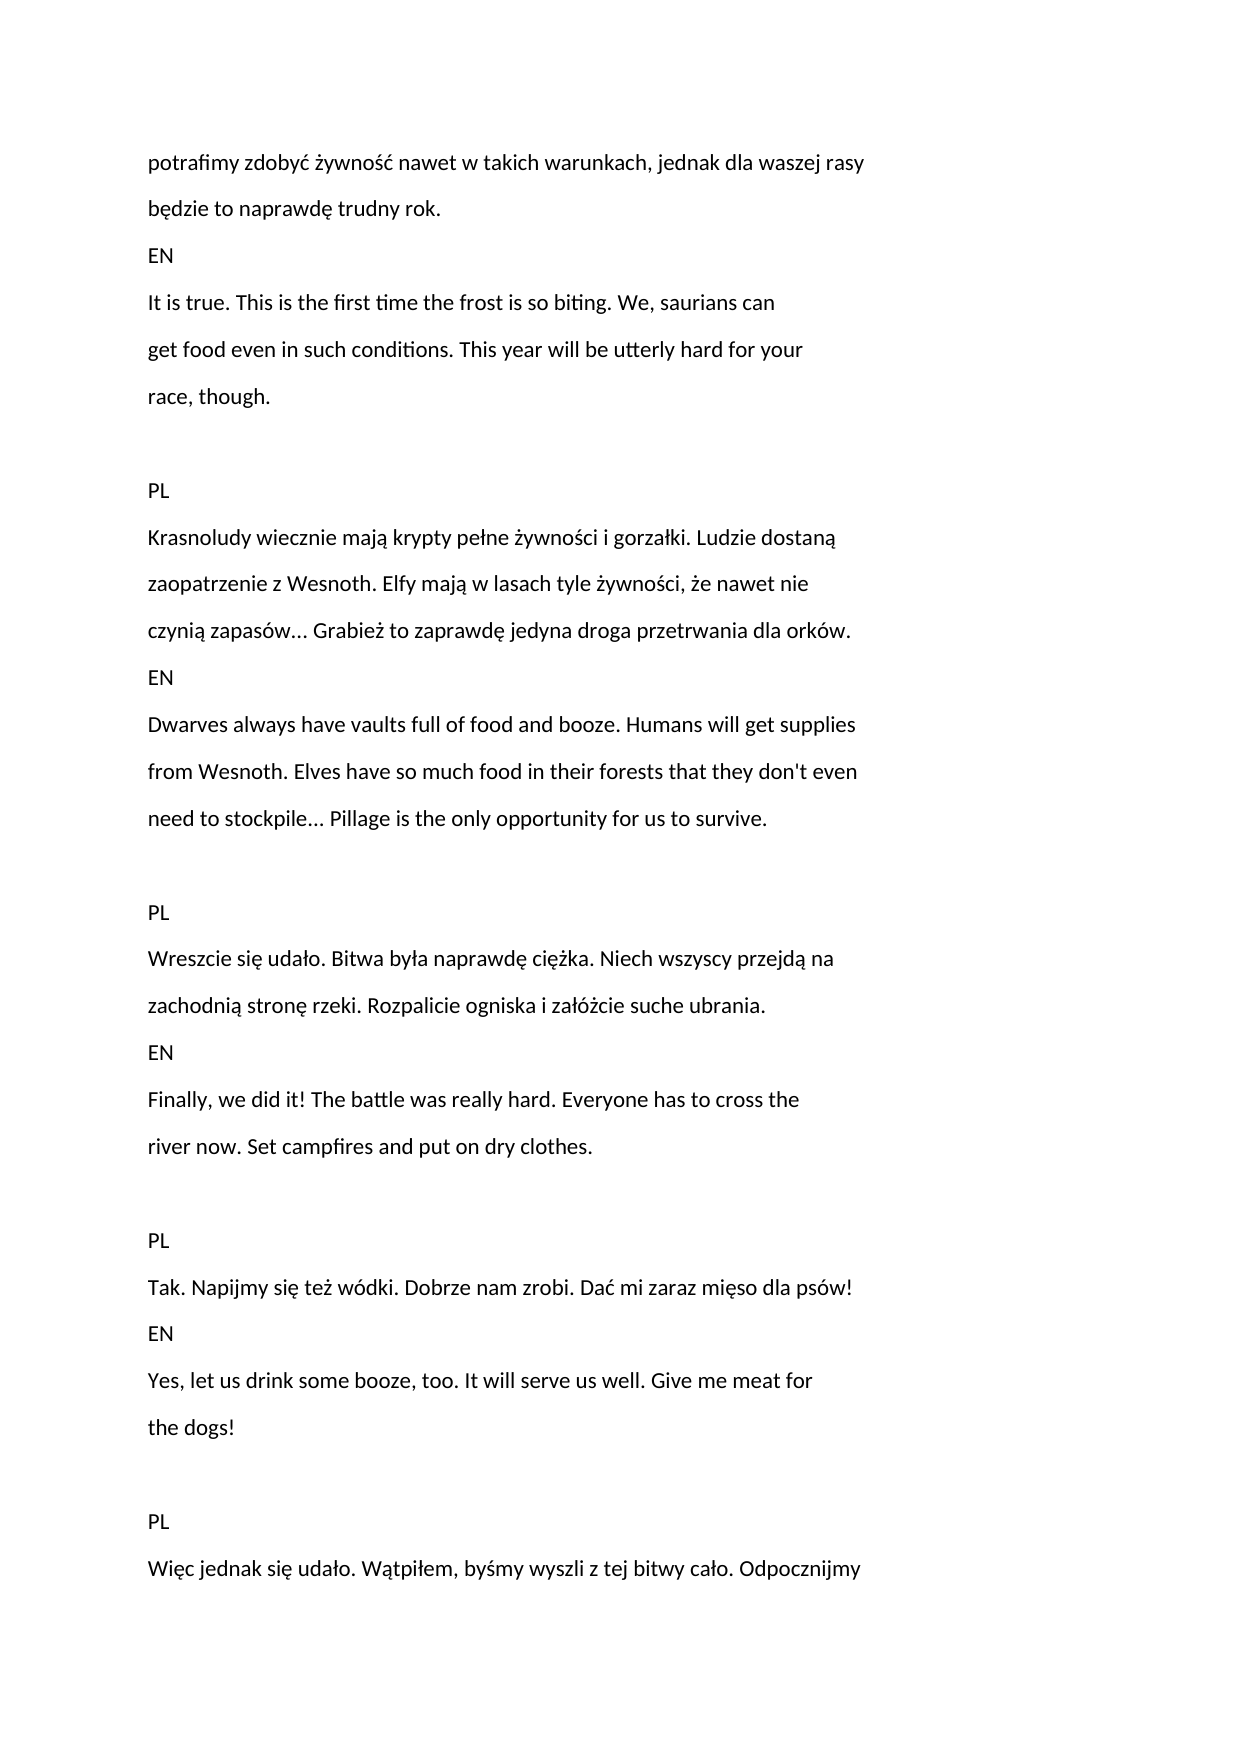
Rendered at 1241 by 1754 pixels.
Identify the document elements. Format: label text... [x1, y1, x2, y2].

text zaopatrzenie z Wesnoth. Elfy mają w lasach tyle żywności, że nawet nie [148, 569, 1093, 597]
text PL [148, 898, 1093, 926]
text Krasnoludy wiecznie mają krypty pełne żywności i gorzałki. Ludzie dostaną [148, 523, 1093, 551]
text Yes, let us drink some booze, too. It will serve us well. Give me meat for [148, 1366, 1093, 1394]
text the dogs! [148, 1413, 1093, 1441]
text PL [148, 1507, 1093, 1535]
text It is true. This is the first time the frost is so biting. We, saurians can [148, 288, 1093, 316]
text river now. Set campfires and put on dry clothes. [148, 1132, 1093, 1160]
text EN [148, 241, 1093, 269]
text czynią zapasów... Grabież to zaprawdę jedyna droga przetrwania dla orków. [148, 616, 1093, 644]
text EN [148, 663, 1093, 691]
text potrafimy zdobyć żywność nawet w takich warunkach, jednak dla waszej rasy [148, 148, 1093, 176]
text EN [148, 1038, 1093, 1066]
text będzie to naprawdę trudny rok. [148, 194, 1093, 222]
text Dwarves always have vaults full of food and booze. Humans will get supplies [148, 710, 1093, 738]
text from Wesnoth. Elves have so much food in their forests that they don't even [148, 757, 1093, 785]
text Więc jednak się udało. Wątpiłem, byśmy wyszli z tej bitwy cało. Odpocznijmy [148, 1554, 1093, 1582]
text zachodnią stronę rzeki. Rozpalicie ogniska i załóżcie suche ubrania. [148, 991, 1093, 1019]
text PL [148, 1226, 1093, 1254]
text need to stockpile... Pillage is the only opportunity for us to survive. [148, 804, 1093, 832]
text PL [148, 476, 1093, 504]
text Tak. Napijmy się też wódki. Dobrze nam zrobi. Dać mi zaraz mięso dla psów! [148, 1273, 1093, 1301]
text Finally, we did it! The battle was really hard. Everyone has to cross the [148, 1085, 1093, 1113]
text get food even in such conditions. This year will be utterly hard for your [148, 335, 1093, 363]
text Wreszcie się udało. Bitwa była naprawdę ciężka. Niech wszyscy przejdą na [148, 944, 1093, 972]
text EN [148, 1319, 1093, 1347]
text race, though. [148, 382, 1093, 410]
